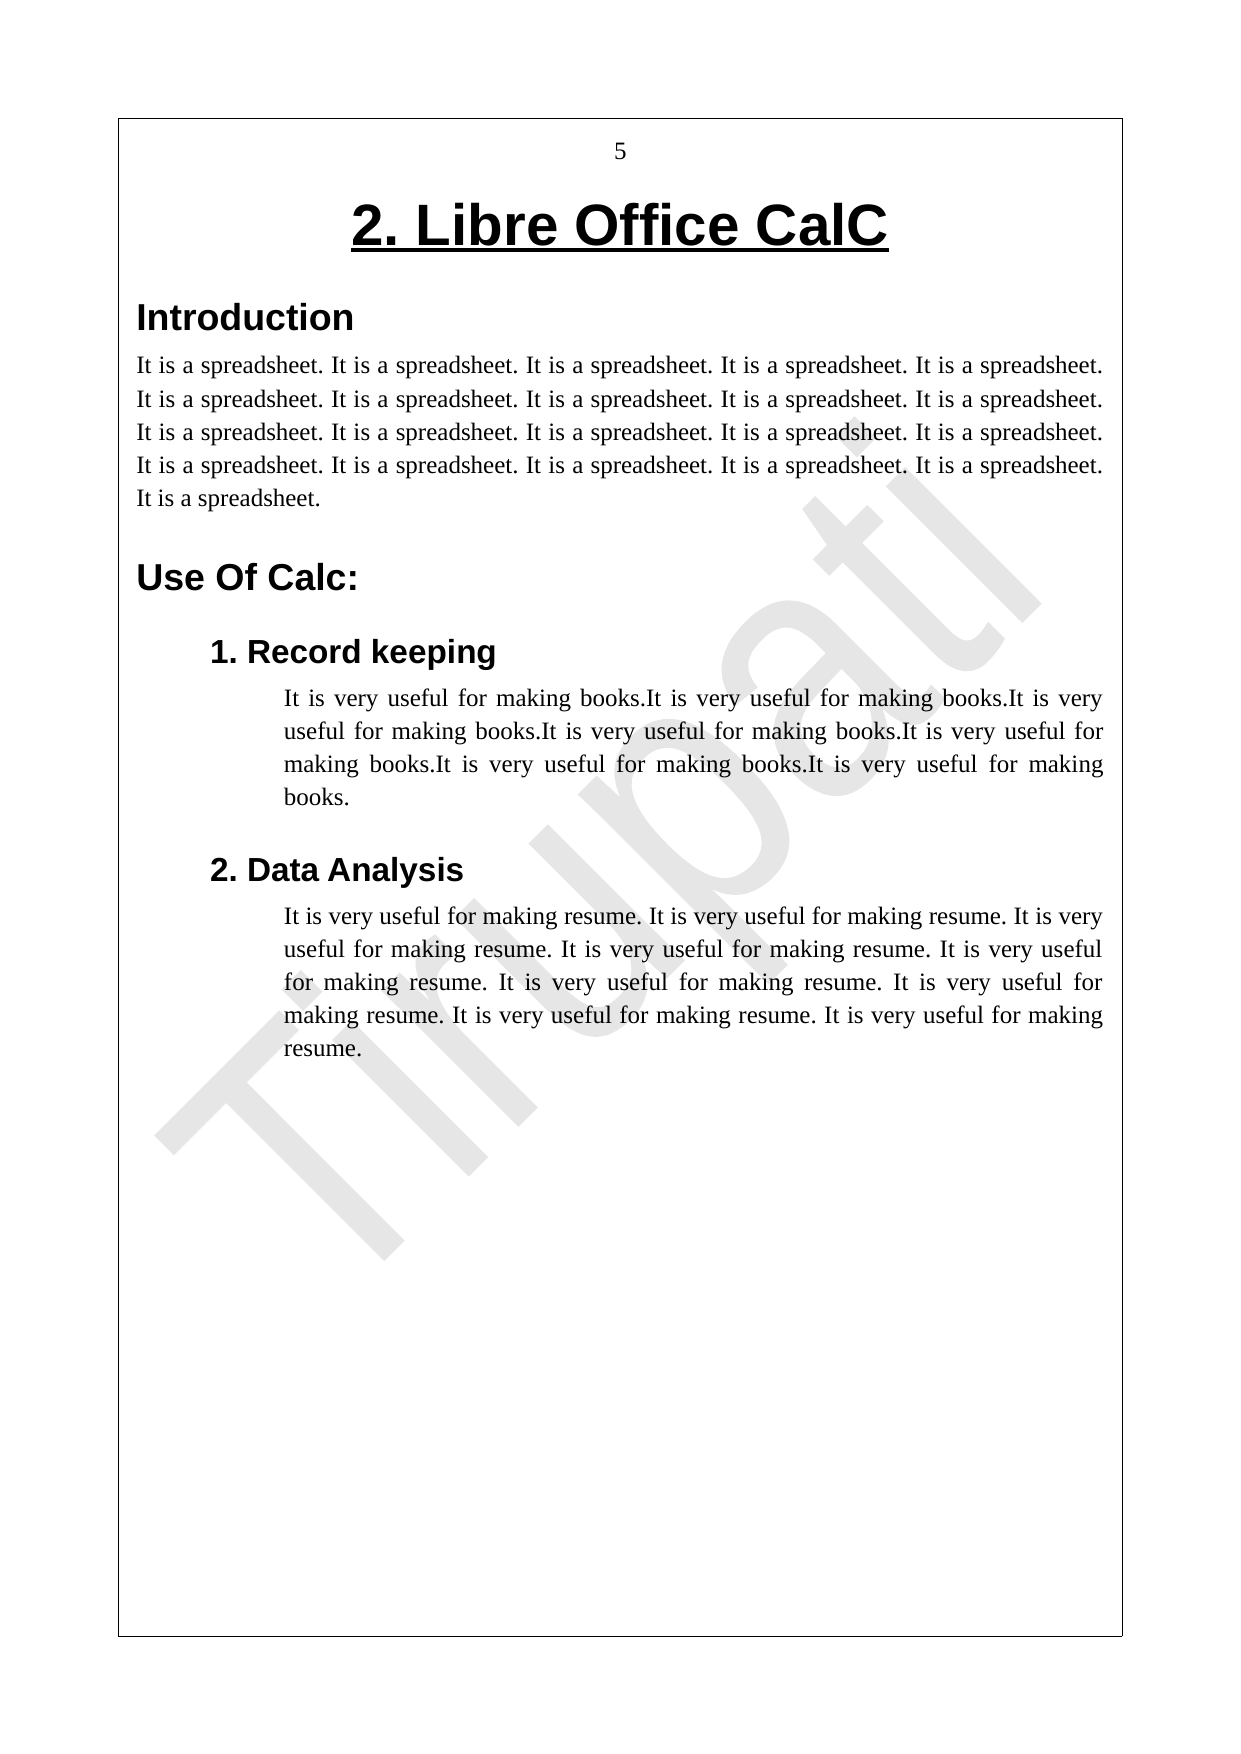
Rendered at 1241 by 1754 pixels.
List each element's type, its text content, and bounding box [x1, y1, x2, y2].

subtitle [675, 850, 760, 878]
subtitle 2. Data Analysis [210, 850, 572, 889]
text It is very useful for making books.It is very useful for making books.It is very useful for making books.It is very useful for making books.It is very useful for making books.It is very useful for making books.It is very useful for making books. [284, 683, 1104, 811]
subtitle [575, 850, 672, 889]
subtitle [846, 632, 955, 670]
text It is a spreadsheet. It is a spreadsheet. It is a spreadsheet. It is a spreadsheet. It is a spreadsheet. It is a spreadsheet. It is a spreadsheet. It is a spreadsheet. It is a spreadsheet. It is a spreadsheet. It is a spreadsheet. It is a spreadsheet. It is a spreadsheet. It is a spreadsheet. It is a spreadsheet. It is a spreadsheet. It is a spreadsheet. It is a spreadsheet. It is a spreadsheet. It is a spreadsheet. It is a spreadsheet. [136, 351, 1104, 511]
subtitle [876, 555, 996, 598]
subtitle Use Of Calc: [136, 555, 877, 598]
subtitle 1. Record keeping [210, 632, 735, 670]
subtitle [978, 632, 1104, 670]
subtitle [995, 555, 1104, 598]
subtitle [760, 850, 1104, 889]
title 2. Libre Office CalC [136, 190, 1104, 257]
subtitle [749, 632, 824, 670]
subtitle Introduction [136, 295, 1104, 338]
text It is very useful for making resume. It is very useful for making resume. It is very useful for making resume. It is very useful for making resume. It is very useful for making resume. It is very useful for making resume. It is very useful for making resume. It is very useful for making resume. It is very useful for making resume. [284, 901, 1104, 1062]
